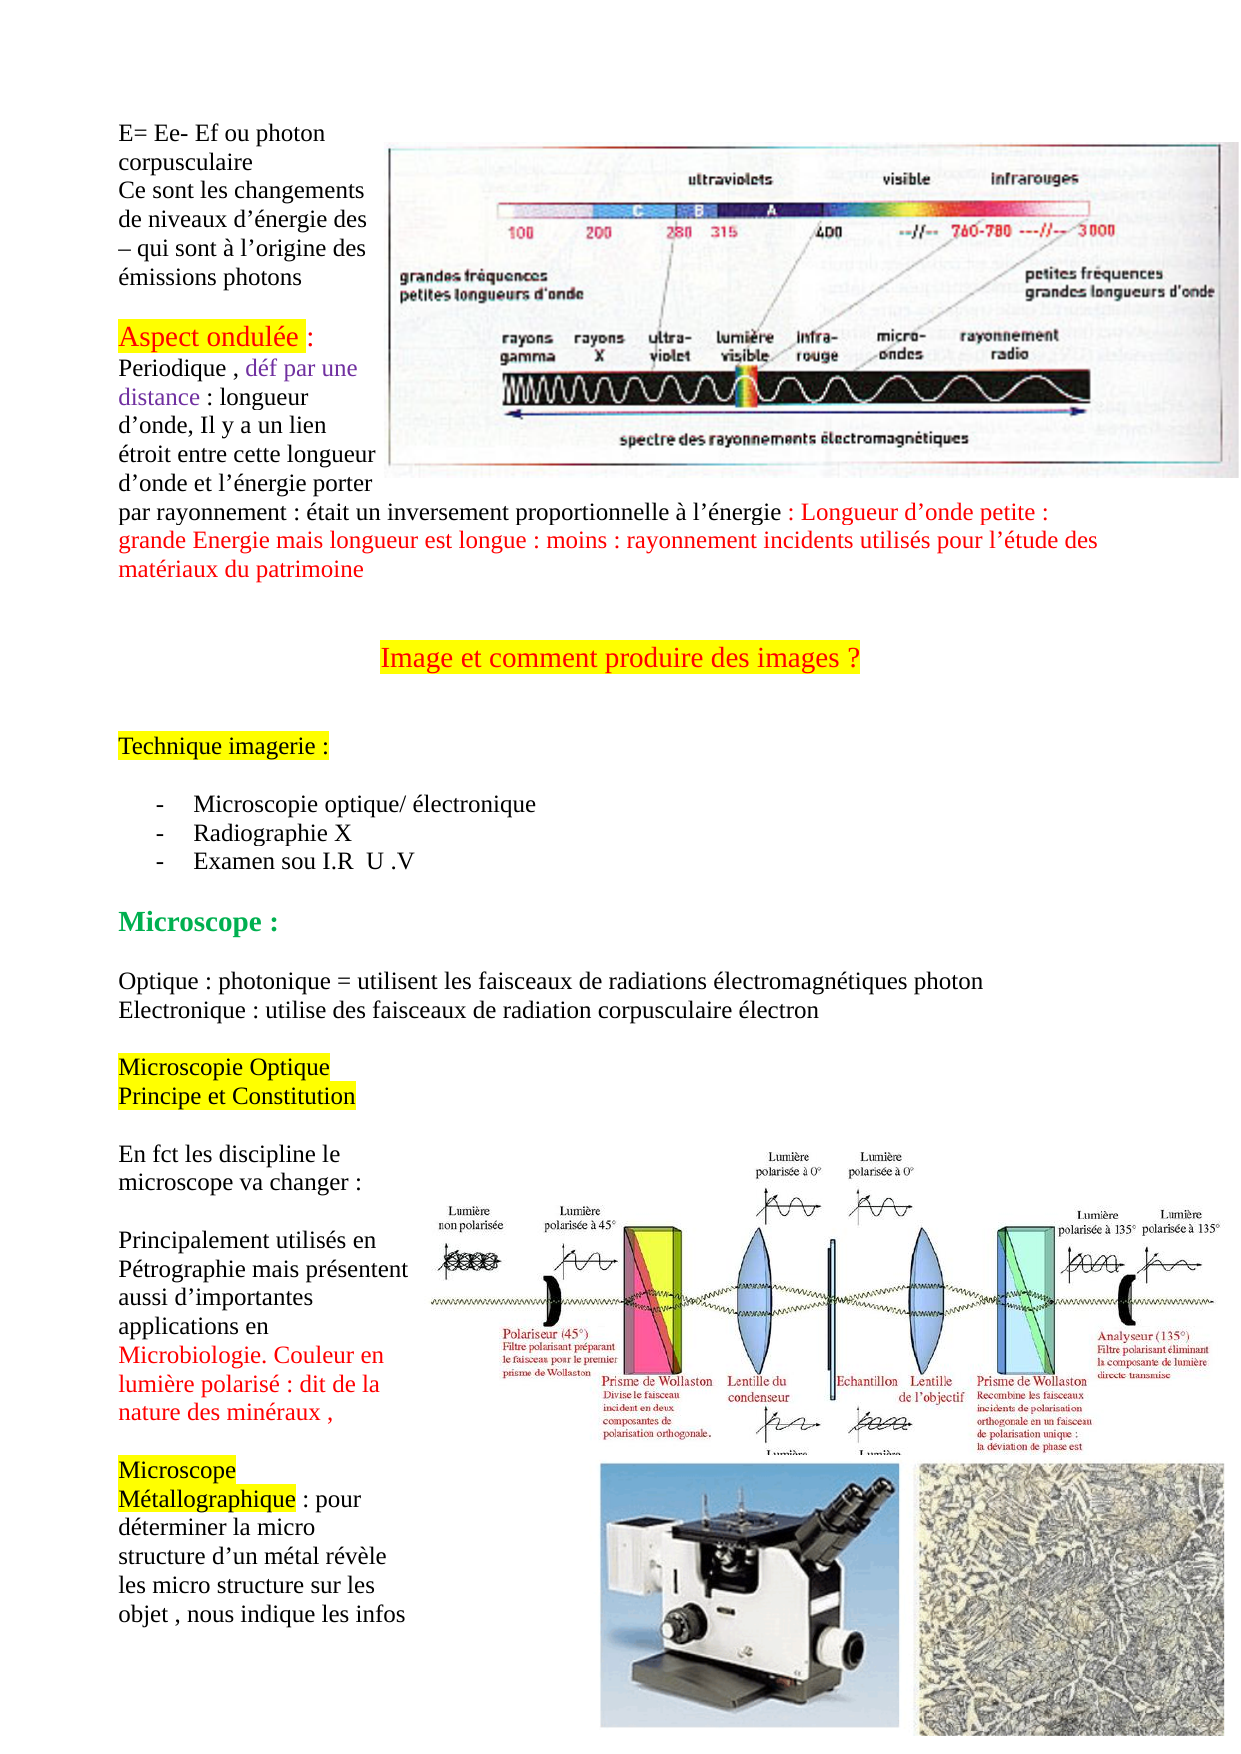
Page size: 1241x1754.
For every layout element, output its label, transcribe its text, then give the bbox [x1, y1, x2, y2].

list Microscopie optique/ électronique [156, 789, 1122, 818]
text Microscopie Optique Principe et Constitution [118, 1052, 408, 1110]
text E= Ee- Ef ou photon corpusculaire [118, 118, 1122, 176]
list Radiographie X [156, 818, 1122, 846]
text Periodique , déf par une distance : longueur d’onde, Il y a un lien étroit entre cette longueur d’onde et l’énergie porter par rayonnement : était un inversement proportionnelle à l’énergie : Longueur d’onde petite : grande Energie mais longueur est longue : moins : rayonnement incidents utilisés pour l’étude des matériaux du patrimoine [118, 353, 1122, 583]
text Principalement utilisés en Pétrographie mais présentent aussi d’importantes applications en Microbiologie. Couleur en lumière polarisé : dit de la nature des minéraux , [118, 1225, 408, 1426]
text Microscope Métallographique : pour déterminer la micro structure d’un métal révèle les micro structure sur les objet , nous indique les infos [118, 1455, 408, 1627]
list Examen sou I.R U .V [156, 846, 1122, 875]
picture [383, 142, 1239, 478]
text Image et comment produire des images ? [118, 640, 1122, 674]
text Optique : photonique = utilisent les faisceaux de radiations électromagnétiques photon [118, 966, 1122, 995]
text Microscope : [118, 904, 1122, 937]
text Ce sont les changements de niveaux d’énergie des – qui sont à l’origine des émissions photons [118, 176, 383, 291]
picture [408, 1047, 1240, 1748]
text En fct les discipline le microscope va changer : [118, 1139, 408, 1196]
text Aspect ondulée : [118, 319, 383, 353]
text Technique imagerie : [118, 731, 1122, 760]
text Electronique : utilise des faisceaux de radiation corpusculaire électron [118, 995, 1122, 1024]
